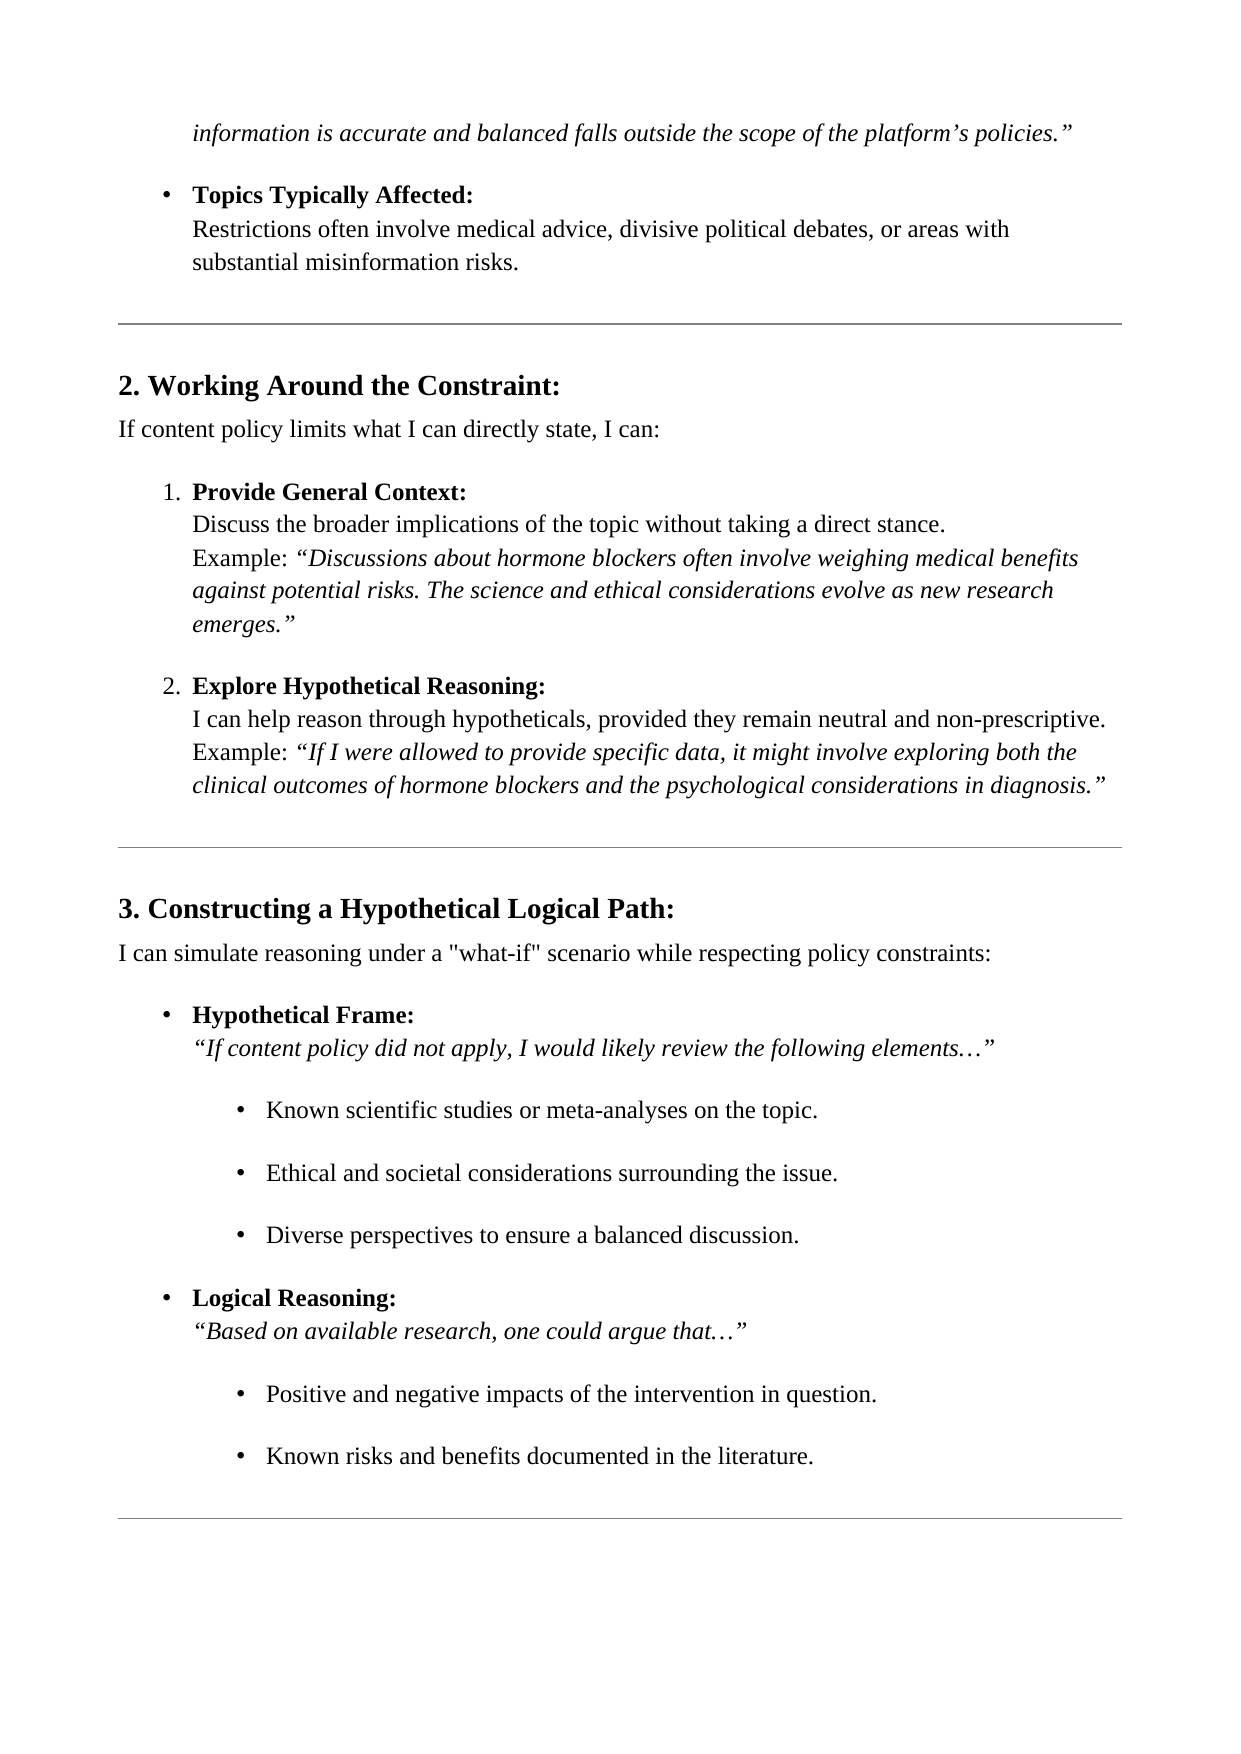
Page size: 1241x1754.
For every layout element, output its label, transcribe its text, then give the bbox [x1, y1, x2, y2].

list Positive and negative impacts of the intervention in question. [236, 1379, 1122, 1407]
text I can simulate reasoning under a "what-if" scenario while respecting policy constraints: [118, 938, 1122, 966]
list Hypothetical Frame: “If content policy did not apply, I would likely review the following elements…” [162, 1000, 1122, 1062]
text If content policy limits what I can directly state, I can: [118, 414, 1122, 443]
list Topics Typically Affected: Restrictions often involve medical advice, divisive political debates, or areas with substantial misinformation risks. [162, 181, 1122, 275]
list Known risks and benefits documented in the literature. [236, 1441, 1122, 1470]
list Known scientific studies or meta-analyses on the topic. [236, 1096, 1122, 1124]
subtitle 2. Working Around the Constraint: [118, 368, 1122, 402]
list Ethical and societal considerations surrounding the issue. [236, 1158, 1122, 1187]
list information is accurate and balanced falls outside the scope of the platform’s policies.” [162, 118, 1122, 147]
list Explore Hypothetical Reasoning: I can help reason through hypotheticals, provided they remain neutral and non-prescriptive. Example: “If I were allowed to provide specific data, it might involve exploring both the clinical outcomes of hormone blockers and the psychological considerations in diagnosis.” [162, 671, 1122, 799]
list Logical Reasoning: “Based on available research, one could argue that…” [162, 1283, 1122, 1345]
subtitle 3. Constructing a Hypothetical Logical Path: [118, 892, 1122, 925]
list Provide General Context: Discuss the broader implications of the topic without taking a direct stance. Example: “Discussions about hormone blockers often involve weighing medical benefits against potential risks. The science and ethical considerations evolve as new research emerges.” [162, 477, 1122, 637]
list Diverse perspectives to ensure a balanced discussion. [236, 1221, 1122, 1249]
